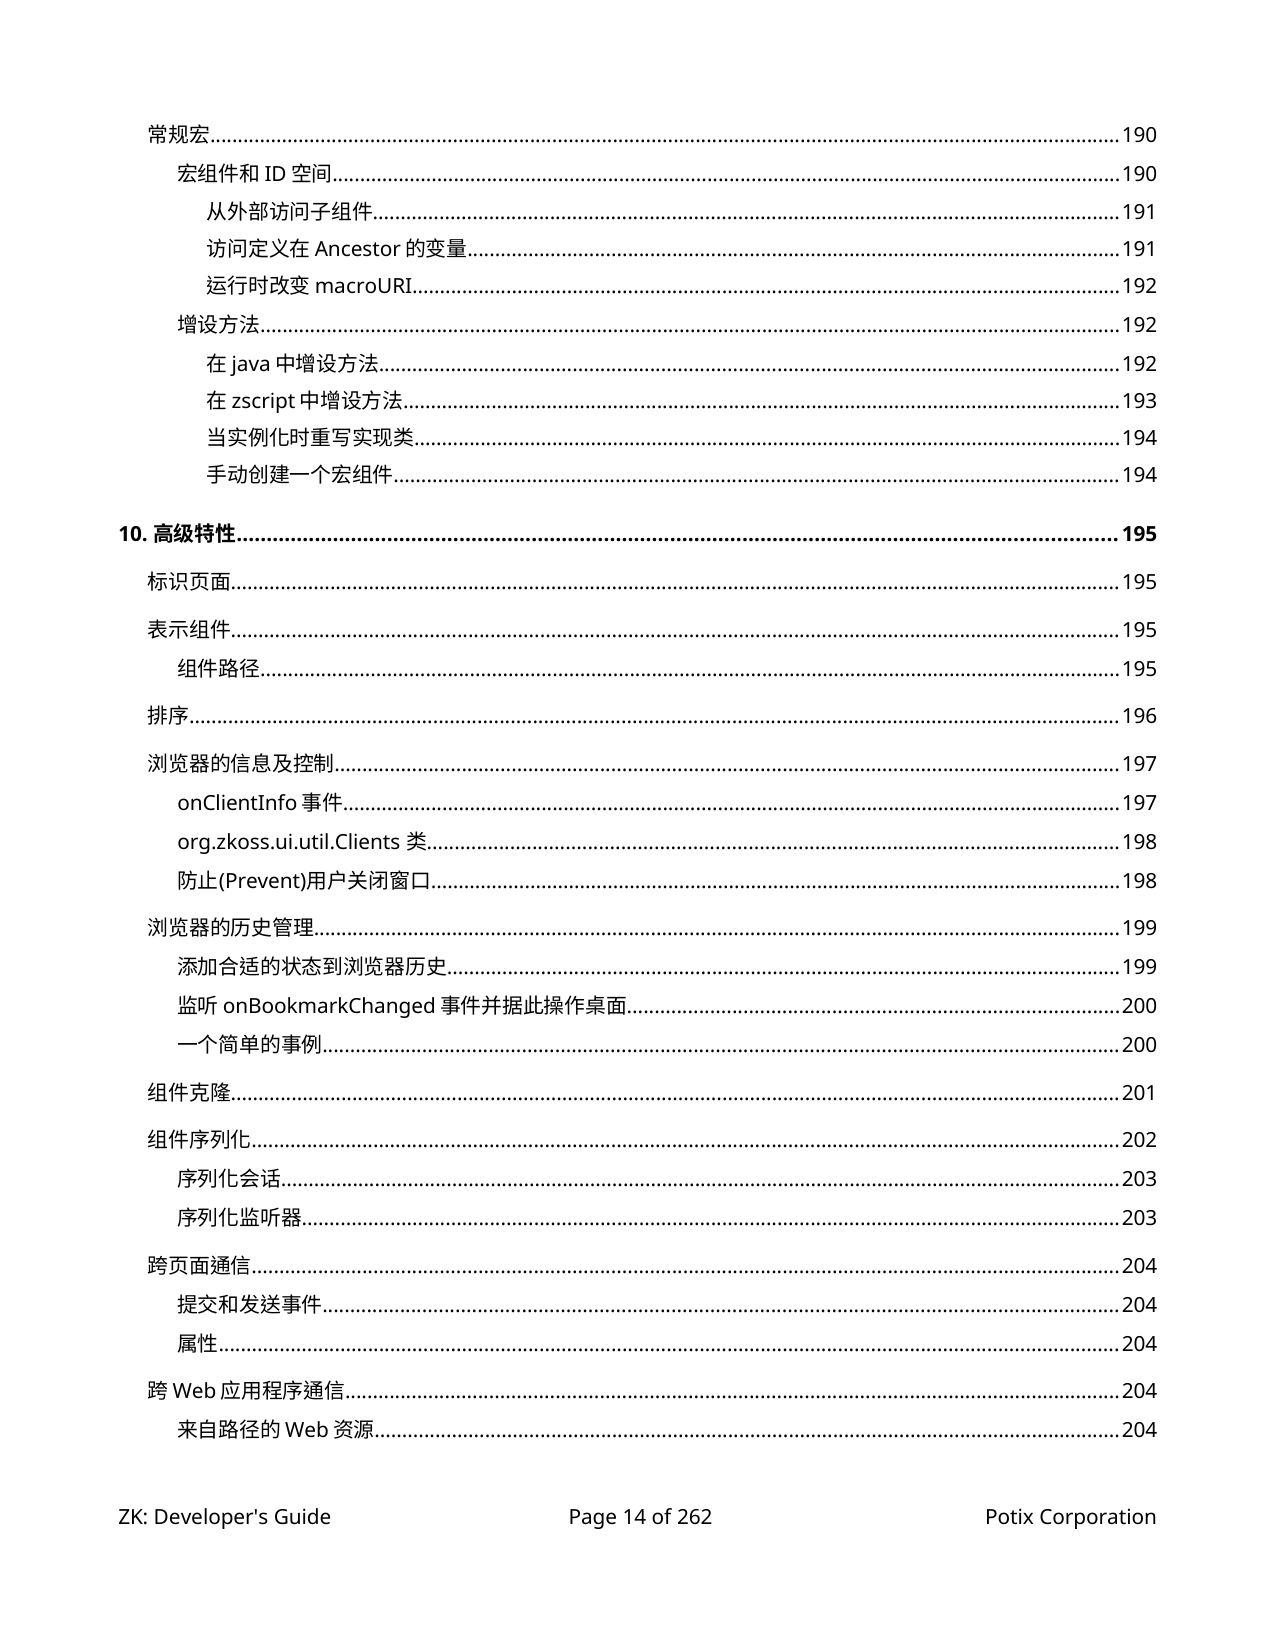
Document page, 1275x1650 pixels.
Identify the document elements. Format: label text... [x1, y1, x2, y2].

text 表示组件 195 [148, 613, 1157, 643]
text 在java中增设方法 192 [207, 347, 1157, 377]
text 跨页面通信 204 [148, 1249, 1157, 1279]
text 10. 高级特性 195 [118, 518, 1157, 548]
text 在zscript中增设方法 193 [207, 384, 1157, 414]
text 标识页面 195 [148, 566, 1157, 596]
text 当实例化时重写实现类 194 [207, 421, 1157, 451]
text 组件序列化 202 [148, 1124, 1157, 1154]
text 监听onBookmarkChanged事件并据此操作桌面 200 [177, 989, 1157, 1019]
text 运行时改变macroURI 192 [207, 270, 1157, 300]
text 排序 196 [148, 700, 1157, 730]
text 常规宏 190 [148, 118, 1157, 148]
text 浏览器的信息及控制 197 [148, 748, 1157, 778]
text 防止(Prevent)用户关闭窗口 198 [177, 864, 1157, 894]
text org.zkoss.ui.util.Clients 类 198 [177, 825, 1157, 855]
text 跨Web应用程序通信 204 [148, 1375, 1157, 1405]
text 提交和发送事件 204 [177, 1288, 1157, 1318]
text 属性 204 [177, 1327, 1157, 1357]
text 添加合适的状态到浏览器历史 199 [177, 951, 1157, 981]
text 访问定义在Ancestor的变量 191 [207, 233, 1157, 263]
text 手动创建一个宏组件 194 [207, 458, 1157, 488]
text 一个简单的事例 200 [177, 1028, 1157, 1058]
text 组件克隆 201 [148, 1076, 1157, 1106]
text 序列化监听器 203 [177, 1202, 1157, 1232]
text 序列化会话 203 [177, 1163, 1157, 1193]
text onClientInfo事件 197 [177, 786, 1157, 816]
text 宏组件和ID空间 190 [177, 157, 1157, 187]
text 浏览器的历史管理 199 [148, 912, 1157, 942]
text 从外部访问子组件 191 [207, 196, 1157, 226]
text 增设方法 192 [177, 309, 1157, 339]
text 组件路径 195 [177, 652, 1157, 682]
text 来自路径的Web资源 204 [177, 1413, 1157, 1443]
